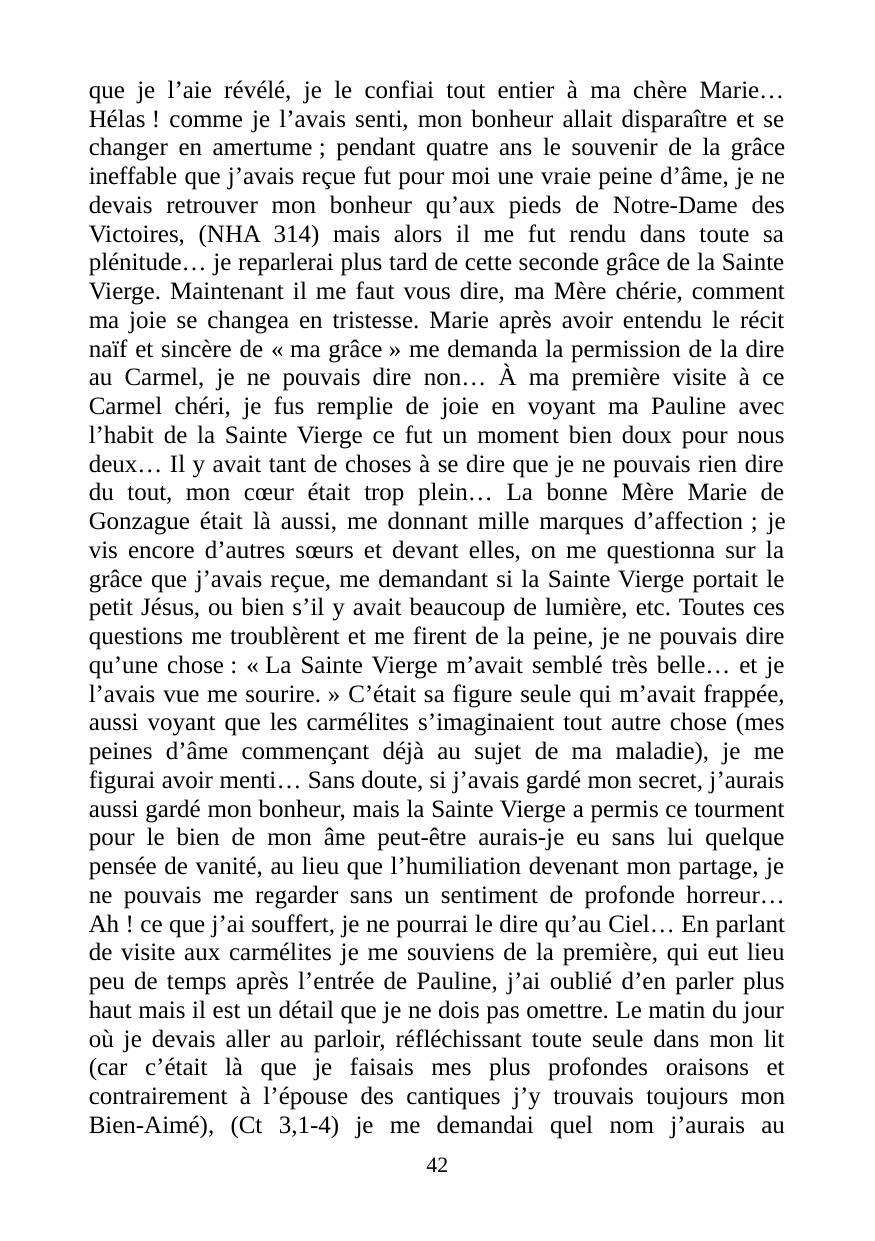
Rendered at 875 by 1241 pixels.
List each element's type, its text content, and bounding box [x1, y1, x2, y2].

text que je l’aie révélé, je le confiai tout entier à ma chère Marie… Hélas ! comme je l’avais senti, mon bonheur allait disparaître et se changer en amertume ; pendant quatre ans le souvenir de la grâce ineffable que j’avais reçue fut pour moi une vraie peine d’âme, je ne devais retrouver mon bonheur qu’aux pieds de Notre-Dame des Victoires, (NHA 314) mais alors il me fut rendu dans toute sa plénitude… je reparlerai plus tard de cette seconde grâce de la Sainte Vierge. Maintenant il me faut vous dire, ma Mère chérie, comment ma joie se changea en tristesse. Marie après avoir entendu le récit naïf et sincère de « ma grâce » me demanda la permission de la dire au Carmel, je ne pouvais dire non… À ma première visite à ce Carmel chéri, je fus remplie de joie en voyant ma Pauline avec l’habit de la Sainte Vierge ce fut un moment bien doux pour nous deux… Il y avait tant de choses à se dire que je ne pouvais rien dire du tout, mon cœur était trop plein… La bonne Mère Marie de Gonzague était là aussi, me donnant mille marques d’affection ; je vis encore d’autres sœurs et devant elles, on me questionna sur la grâce que j’avais reçue, me demandant si la Sainte Vierge portait le petit Jésus, ou bien s’il y avait beaucoup de lumière, etc. Toutes ces questions me troublèrent et me firent de la peine, je ne pouvais dire qu’une chose : « La Sainte Vierge m’avait semblé très belle… et je l’avais vue me sourire. » C’était sa figure seule qui m’avait frappée, aussi voyant que les carmélites s’imaginaient tout autre chose (mes peines d’âme commençant déjà au sujet de ma maladie), je me figurai avoir menti… Sans doute, si j’avais gardé mon secret, j’aurais aussi gardé mon bonheur, mais la Sainte Vierge a permis ce tourment pour le bien de mon âme peut-être aurais-je eu sans lui quelque pensée de vanité, au lieu que l’humiliation devenant mon partage, je ne pouvais me regarder sans un sentiment de profonde horreur… Ah ! ce que j’ai souffert, je ne pourrai le dire qu’au Ciel… En parlant de visite aux carmélites je me souviens de la première, qui eut lieu peu de temps après l’entrée de Pauline, j’ai oublié d’en parler plus haut mais il est un détail que je ne dois pas omettre. Le matin du jour où je devais aller au parloir, réfléchissant toute seule dans mon lit (car c’était là que je faisais mes plus profondes oraisons et contrairement à l’épouse des cantiques j’y trouvais toujours mon Bien-Aimé), (Ct 3,1-4) je me demandai quel nom j’aurais au [88, 75, 786, 1139]
